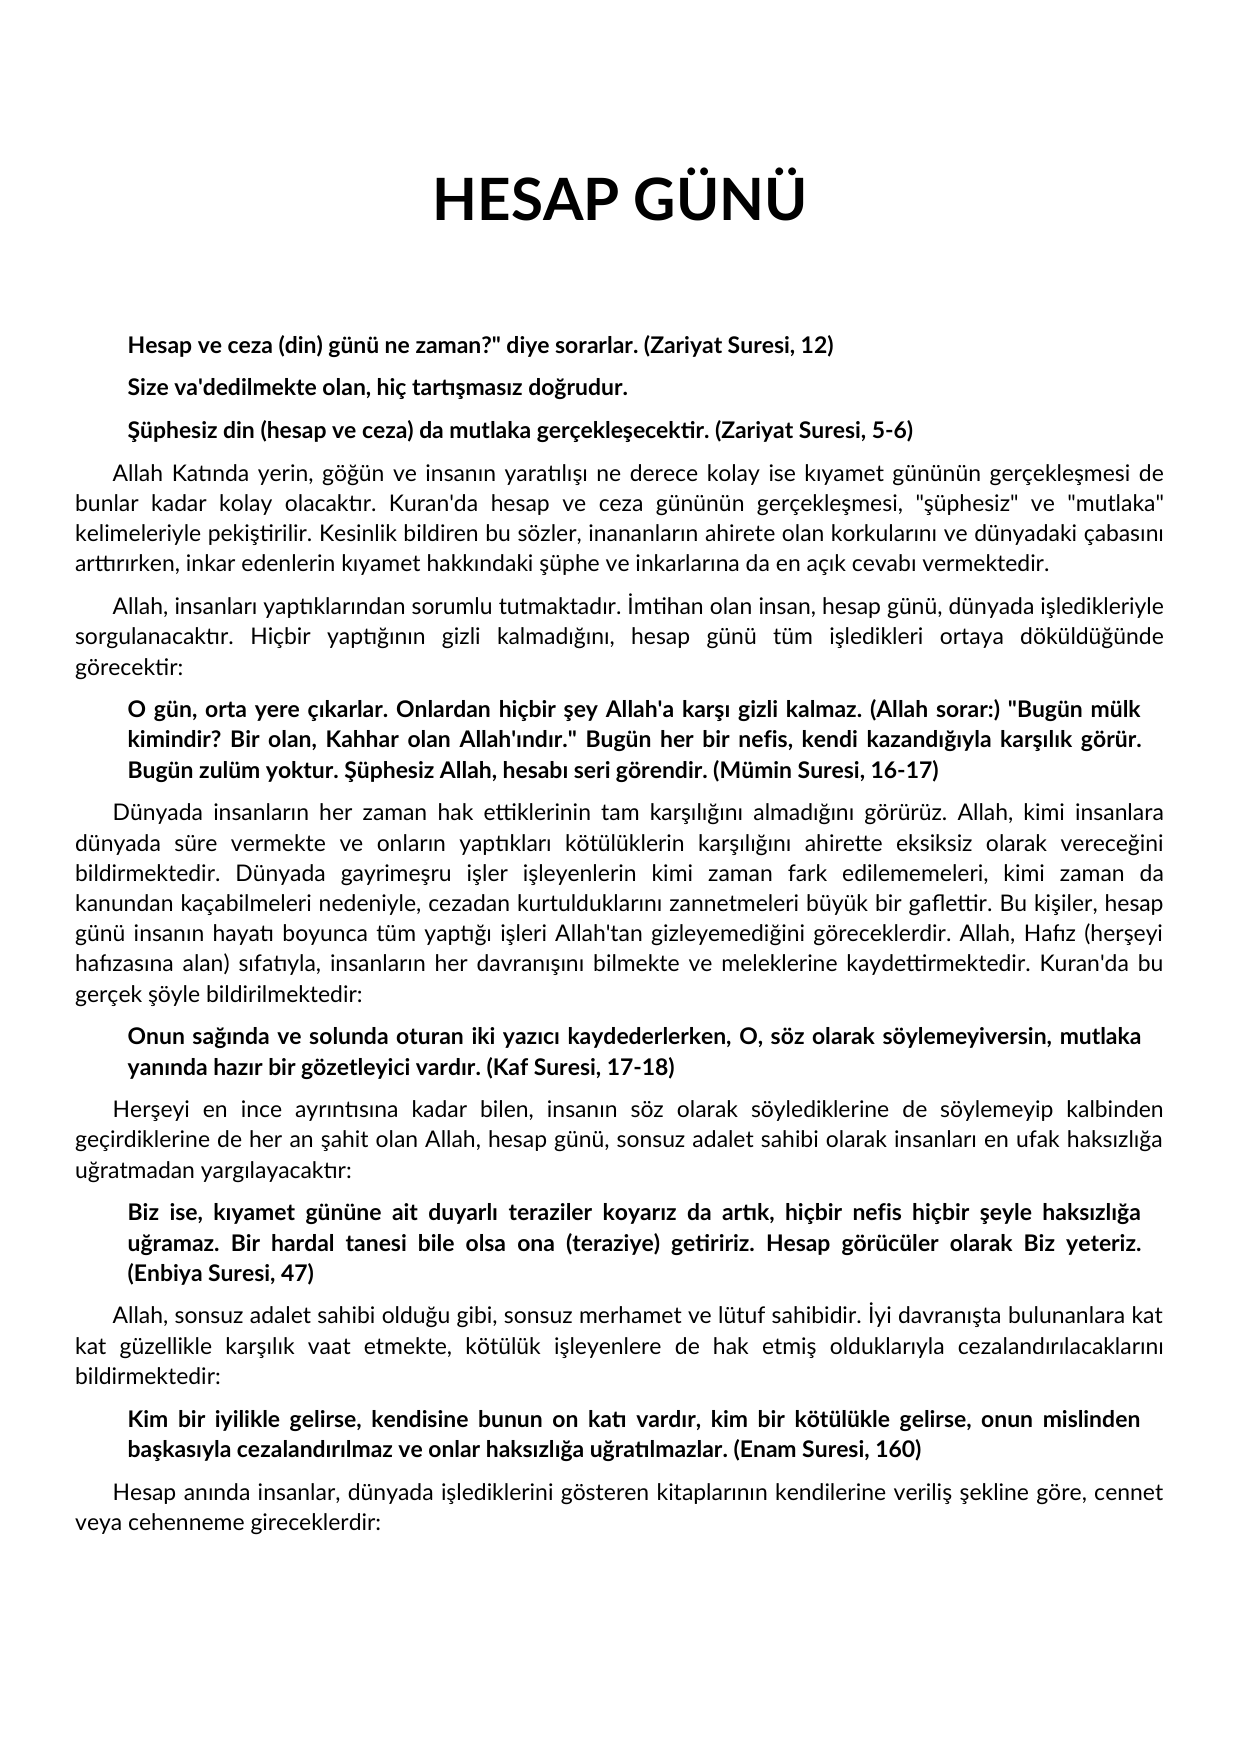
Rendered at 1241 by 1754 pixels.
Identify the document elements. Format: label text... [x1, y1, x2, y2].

text Allah Katında yerin, göğün ve insanın yaratılışı ne derece kolay ise kıyamet gününün gerçekleşmesi de bunlar kadar kolay olacaktır. Kuran'da hesap ve ceza gününün gerçekleşmesi, "şüphesiz" ve "mutlaka" kelimeleriyle pekiştirilir. Kesinlik bildiren bu sözler, inananların ahirete olan korkularını ve dünyadaki çabasını arttırırken, inkar edenlerin kıyamet hakkındaki şüphe ve inkarlarına da en açık cevabı vermektedir. [75, 458, 1165, 577]
text Size va'dedilmekte olan, hiç tartışmasız doğrudur. [127, 373, 1143, 401]
text Onun sağında ve solunda oturan iki yazıcı kaydederlerken, O, söz olarak söylemeyiversin, mutlaka yanında hazır bir gözetleyici vardır. (Kaf Suresi, 17-18) [127, 1022, 1143, 1080]
text Biz ise, kıyamet gününe ait duyarlı teraziler koyarız da artık, hiçbir nefis hiçbir şeyle haksızlığa uğramaz. Bir hardal tanesi bile olsa ona (teraziye) getiririz. Hesap görücüler olarak Biz yeteriz. (Enbiya Suresi, 47) [127, 1198, 1143, 1286]
text Hesap anında insanlar, dünyada işlediklerini gösteren kitaplarının kendilerine veriliş şekline göre, cennet veya cehenneme gireceklerdir: [75, 1477, 1165, 1535]
text Kim bir iyilikle gelirse, kendisine bunun on katı vardır, kim bir kötülükle gelirse, onun mislinden başkasıyla cezalandırılmaz ve onlar haksızlığa uğratılmazlar. (Enam Suresi, 160) [127, 1404, 1143, 1462]
text Dünyada insanların her zaman hak ettiklerinin tam karşılığını almadığını görürüz. Allah, kimi insanlara dünyada süre vermekte ve onların yaptıkları kötülüklerin karşılığını ahirette eksiksiz olarak vereceğini bildirmektedir. Dünyada gayrimeşru işler işleyenlerin kimi zaman fark edilememeleri, kimi zaman da kanundan kaçabilmeleri nedeniyle, cezadan kurtulduklarını zannetmeleri büyük bir gaflettir. Bu kişiler, hesap günü insanın hayatı boyunca tüm yaptığı işleri Allah'tan gizleyemediğini göreceklerdir. Allah, Hafız (herşeyi hafızasına alan) sıfatıyla, insanların her davranışını bilmekte ve meleklerine kaydettirmektedir. Kuran'da bu gerçek şöyle bildirilmektedir: [75, 798, 1165, 1007]
text Herşeyi en ince ayrıntısına kadar bilen, insanın söz olarak söylediklerine de söylemeyip kalbinden geçirdiklerine de her an şahit olan Allah, hesap günü, sonsuz adalet sahibi olarak insanları en ufak haksızlığa uğratmadan yargılayacaktır: [75, 1095, 1165, 1183]
subtitle HESAP GÜNÜ [75, 162, 1165, 232]
text Allah, sonsuz adalet sahibi olduğu gibi, sonsuz merhamet ve lütuf sahibidir. İyi davranışta bulunanlara kat kat güzellikle karşılık vaat etmekte, kötülük işleyenlere de hak etmiş olduklarıyla cezalandırılacaklarını bildirmektedir: [75, 1301, 1165, 1389]
text Allah, insanları yaptıklarından sorumlu tutmaktadır. İmtihan olan insan, hesap günü, dünyada işledikleriyle sorgulanacaktır. Hiçbir yaptığının gizli kalmadığını, hesap günü tüm işledikleri ortaya döküldüğünde görecektir: [75, 592, 1165, 680]
text Hesap ve ceza (din) günü ne zaman?" diye sorarlar. (Zariyat Suresi, 12) [127, 330, 1143, 358]
text Şüphesiz din (hesap ve ceza) da mutlaka gerçekleşecektir. (Zariyat Suresi, 5-6) [127, 416, 1143, 443]
text O gün, orta yere çıkarlar. Onlardan hiçbir şey Allah'a karşı gizli kalmaz. (Allah sorar:) "Bugün mülk kimindir? Bir olan, Kahhar olan Allah'ındır." Bugün her bir nefis, kendi kazandığıyla karşılık görür. Bugün zulüm yoktur. Şüphesiz Allah, hesabı seri görendir. (Mümin Suresi, 16-17) [127, 695, 1143, 783]
